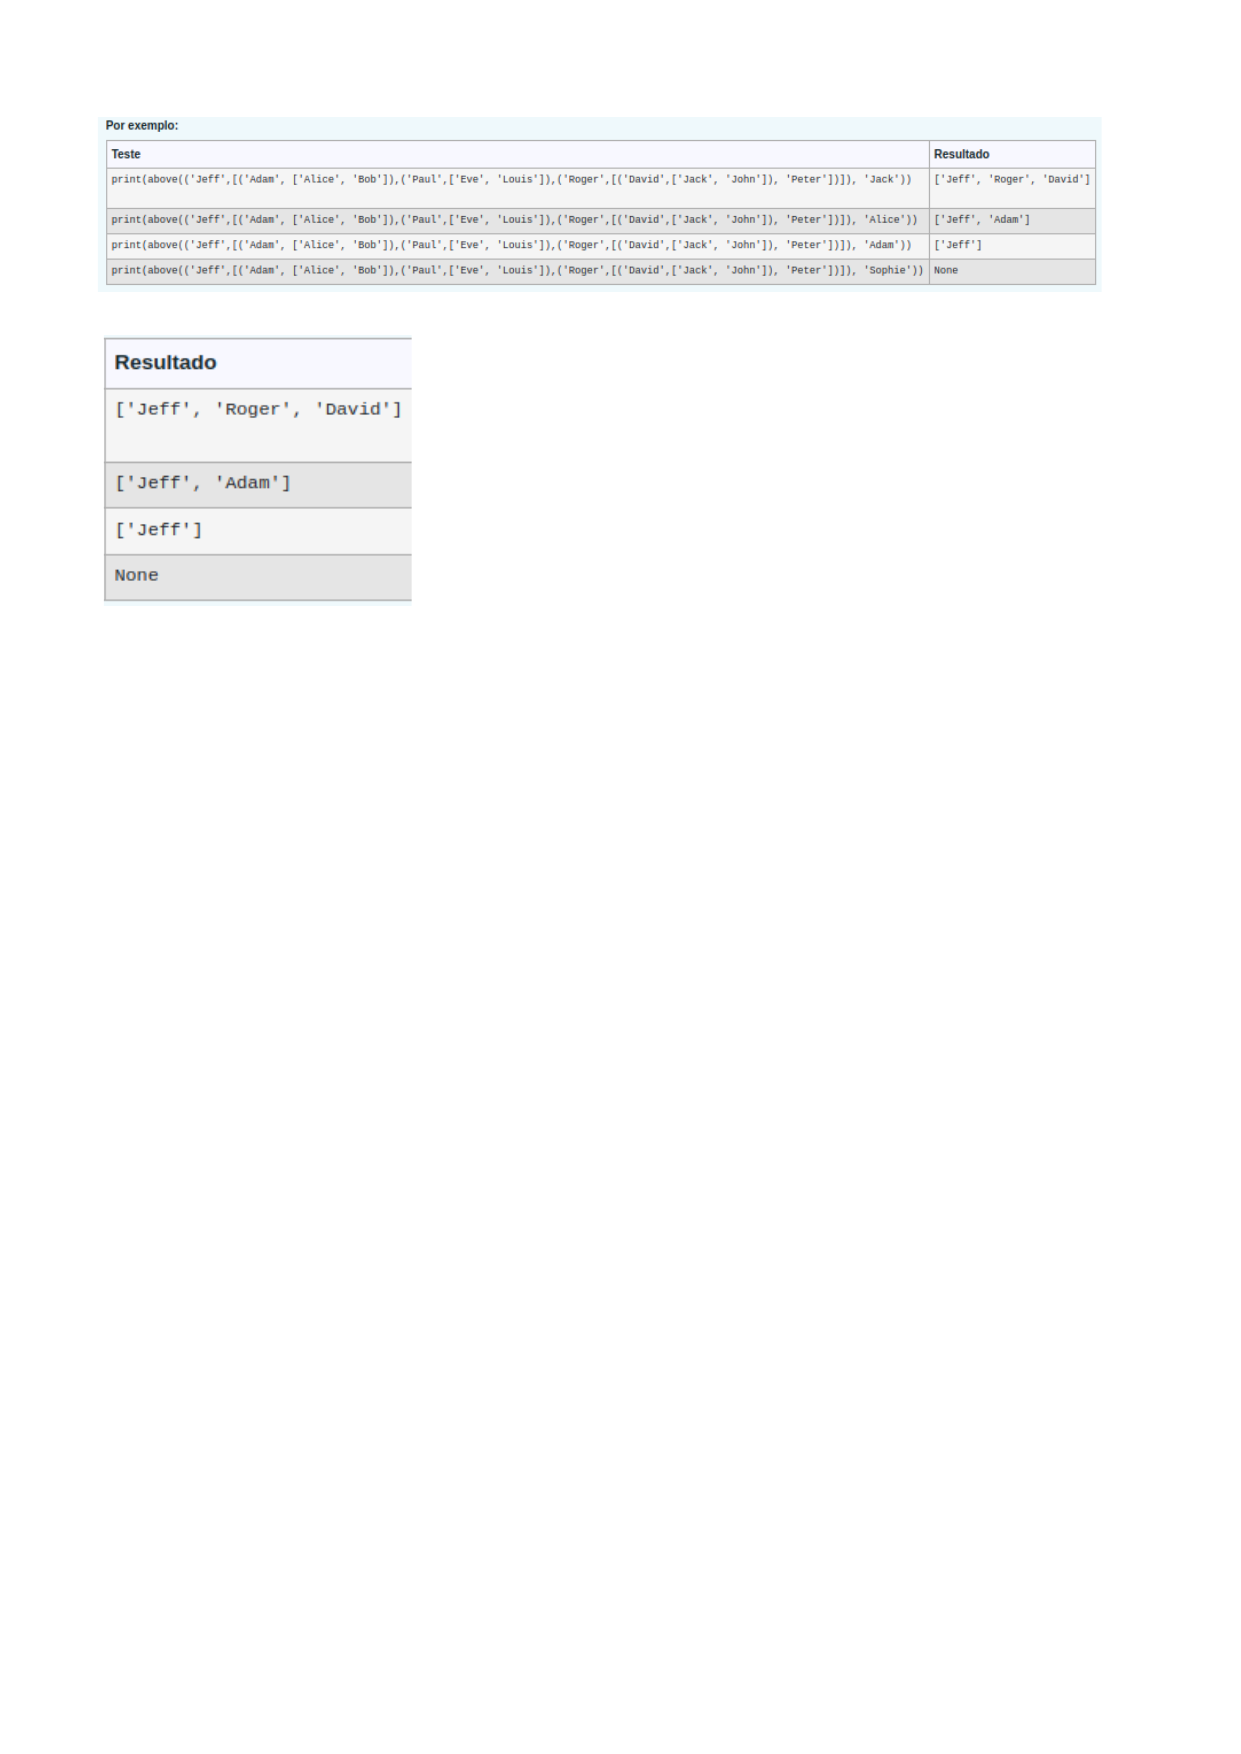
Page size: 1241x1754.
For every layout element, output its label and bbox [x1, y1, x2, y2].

picture [103, 335, 412, 606]
picture [97, 117, 1102, 292]
